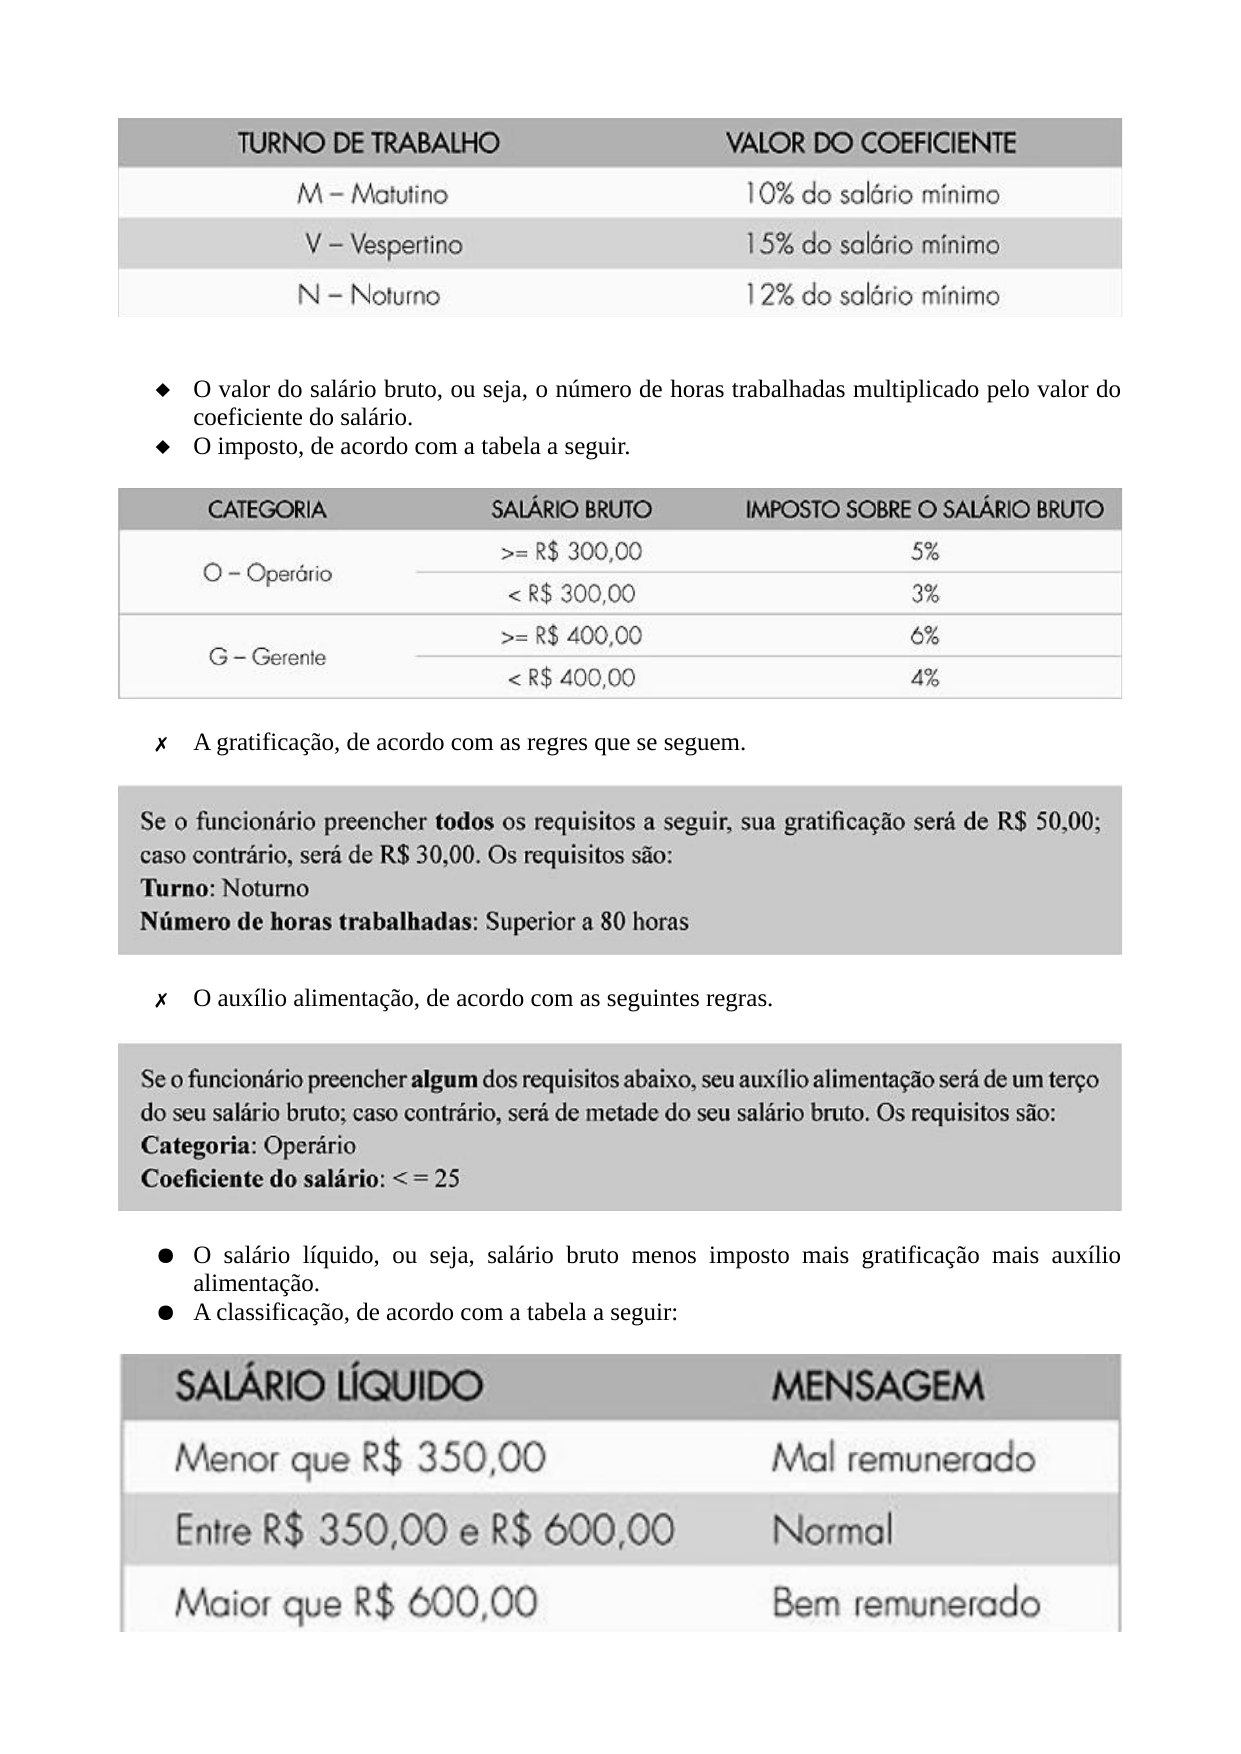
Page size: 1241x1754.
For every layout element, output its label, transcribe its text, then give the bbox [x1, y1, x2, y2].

list O imposto, de acordo com a tabela a seguir. [156, 431, 1122, 460]
picture [118, 1354, 1123, 1632]
list O valor do salário bruto, ou seja, o número de horas trabalhadas multiplicado pelo valor do coeficiente do salário. [156, 374, 1122, 431]
picture [118, 488, 1123, 699]
picture [118, 118, 1123, 317]
list A gratificação, de acordo com as regres que se seguem. [156, 727, 1122, 756]
picture [118, 784, 1123, 955]
list O salário líquido, ou seja, salário bruto menos imposto mais gratificação mais auxílio alimentação. [156, 1240, 1122, 1297]
list A classificação, de acordo com a tabela a seguir: [156, 1297, 1122, 1326]
list O auxílio alimentação, de acordo com as seguintes regras. [156, 983, 1122, 1012]
picture [118, 1040, 1123, 1211]
